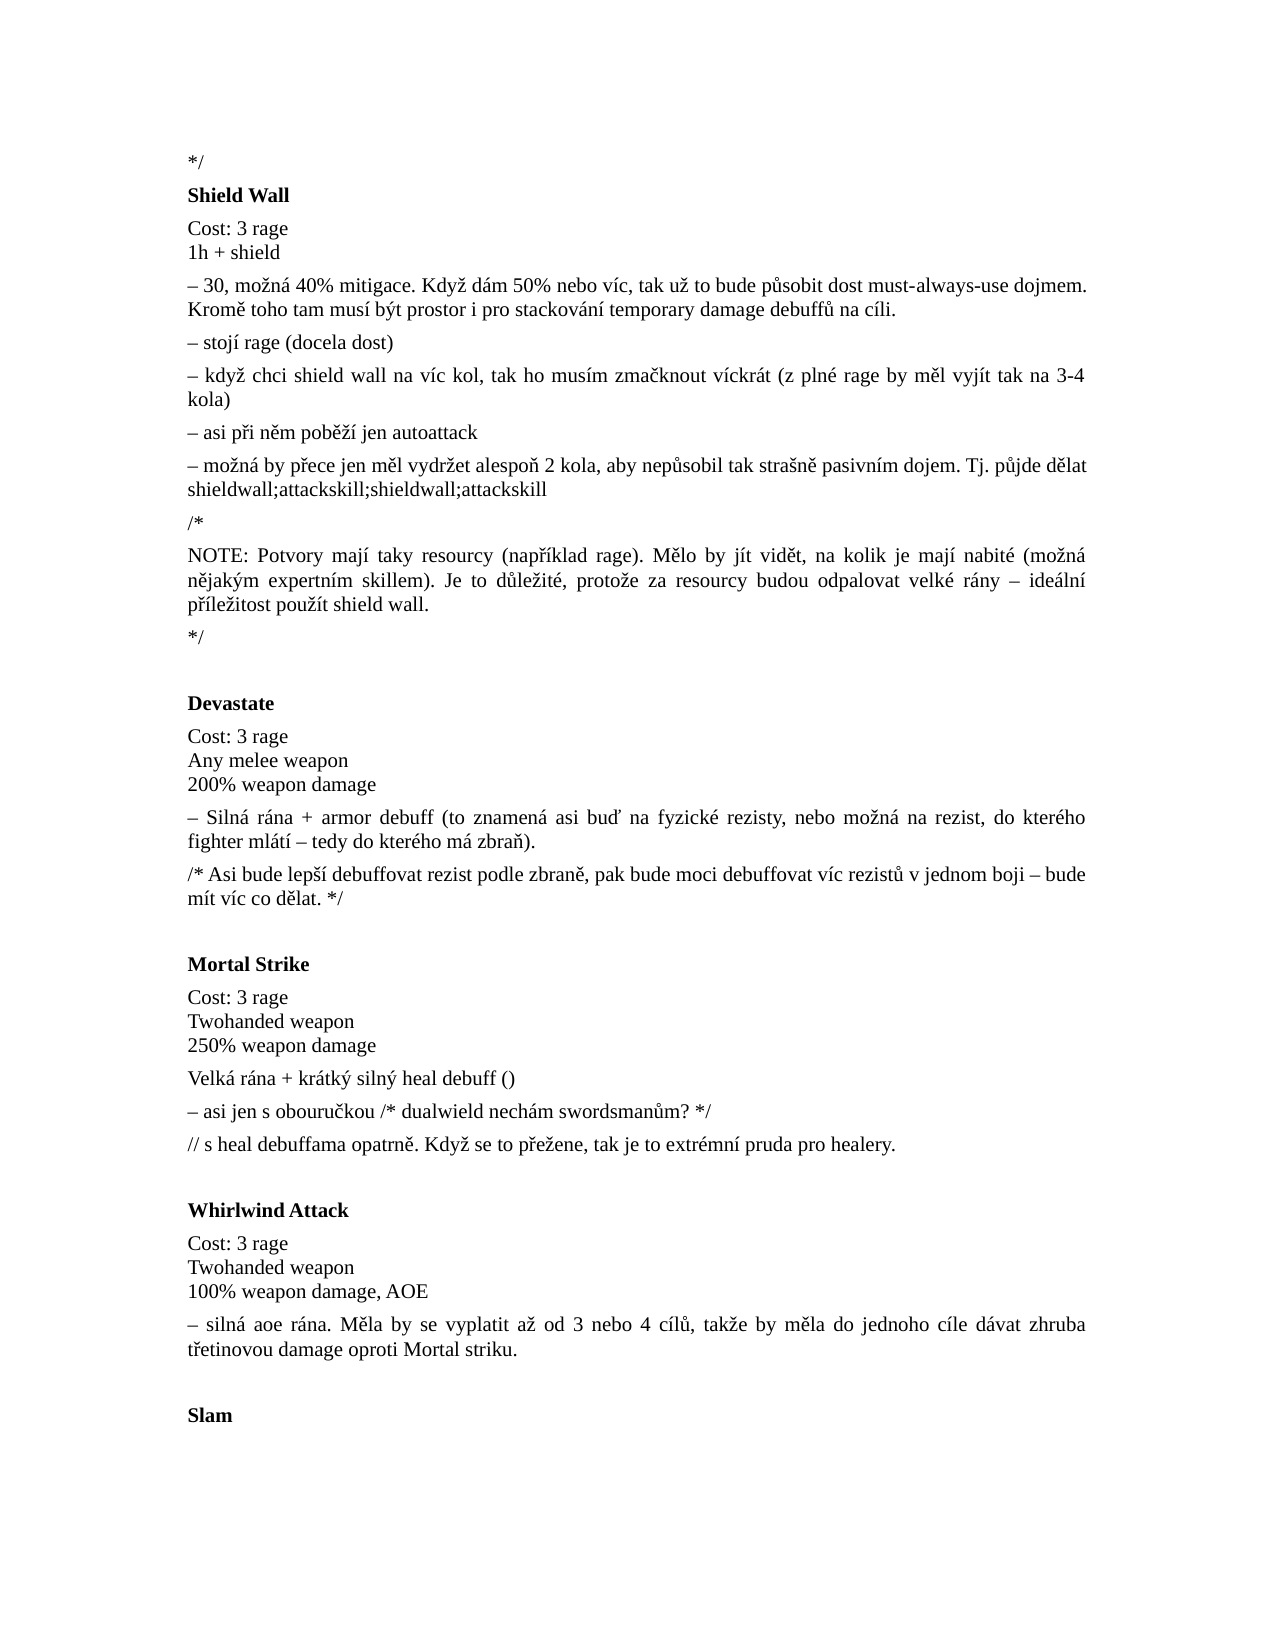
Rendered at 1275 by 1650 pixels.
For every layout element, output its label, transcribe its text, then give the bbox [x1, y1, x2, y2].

text – asi jen s obouručkou /* dualwield nechám swordsmanům? */ [187, 1099, 1087, 1123]
text – asi při něm poběží jen autoattack [187, 420, 1087, 444]
text – stojí rage (docela dost) [187, 330, 1087, 354]
text Devastate [187, 691, 1087, 715]
text /* Asi bude lepší debuffovat rezist podle zbraně, pak bude moci debuffovat víc rezistů v jednom boji – bude mít víc co dělat. */ [187, 862, 1087, 910]
text Cost: 3 rage 1h + shield [187, 216, 1087, 264]
text /* [187, 510, 1087, 534]
text – silná aoe rána. Měla by se vyplatit až od 3 nebo 4 cílů, takže by měla do jednoho cíle dávat zhruba třetinovou damage oproti Mortal striku. [187, 1312, 1087, 1361]
text Shield Wall [187, 183, 1087, 207]
text Cost: 3 rage Twohanded weapon 100% weapon damage, AOE [187, 1231, 1087, 1303]
text Slam [187, 1402, 1087, 1427]
text Whirlwind Attack [187, 1198, 1087, 1222]
text */ [187, 150, 1087, 174]
text Cost: 3 rage Any melee weapon 200% weapon damage [187, 724, 1087, 796]
text – Silná rána + armor debuff (to znamená asi buď na fyzické rezisty, nebo možná na rezist, do kterého fighter mlátí – tedy do kterého má zbraň). [187, 805, 1087, 853]
text – když chci shield wall na víc kol, tak ho musím zmačknout víckrát (z plné rage by měl vyjít tak na 3-4 kola) [187, 363, 1087, 411]
text */ [187, 624, 1087, 649]
text – 30, možná 40% mitigace. Když dám 50% nebo víc, tak už to bude působit dost must-always-use dojmem. Kromě toho tam musí být prostor i pro stackování temporary damage debuffů na cíli. [187, 273, 1087, 321]
text Velká rána + krátký silný heal debuff () [187, 1066, 1087, 1090]
text NOTE: Potvory mají taky resourcy (například rage). Mělo by jít vidět, na kolik je mají nabité (možná nějakým expertním skillem). Je to důležité, protože za resourcy budou odpalovat velké rány – ideální příležitost použít shield wall. [187, 543, 1087, 616]
text Cost: 3 rage Twohanded weapon 250% weapon damage [187, 985, 1087, 1057]
text Mortal Strike [187, 952, 1087, 976]
text – možná by přece jen měl vydržet alespoň 2 kola, aby nepůsobil tak strašně pasivním dojem. Tj. půjde dělat shieldwall;attackskill;shieldwall;attackskill [187, 453, 1087, 501]
text // s heal debuffama opatrně. Když se to přežene, tak je to extrémní pruda pro healery. [187, 1132, 1087, 1156]
